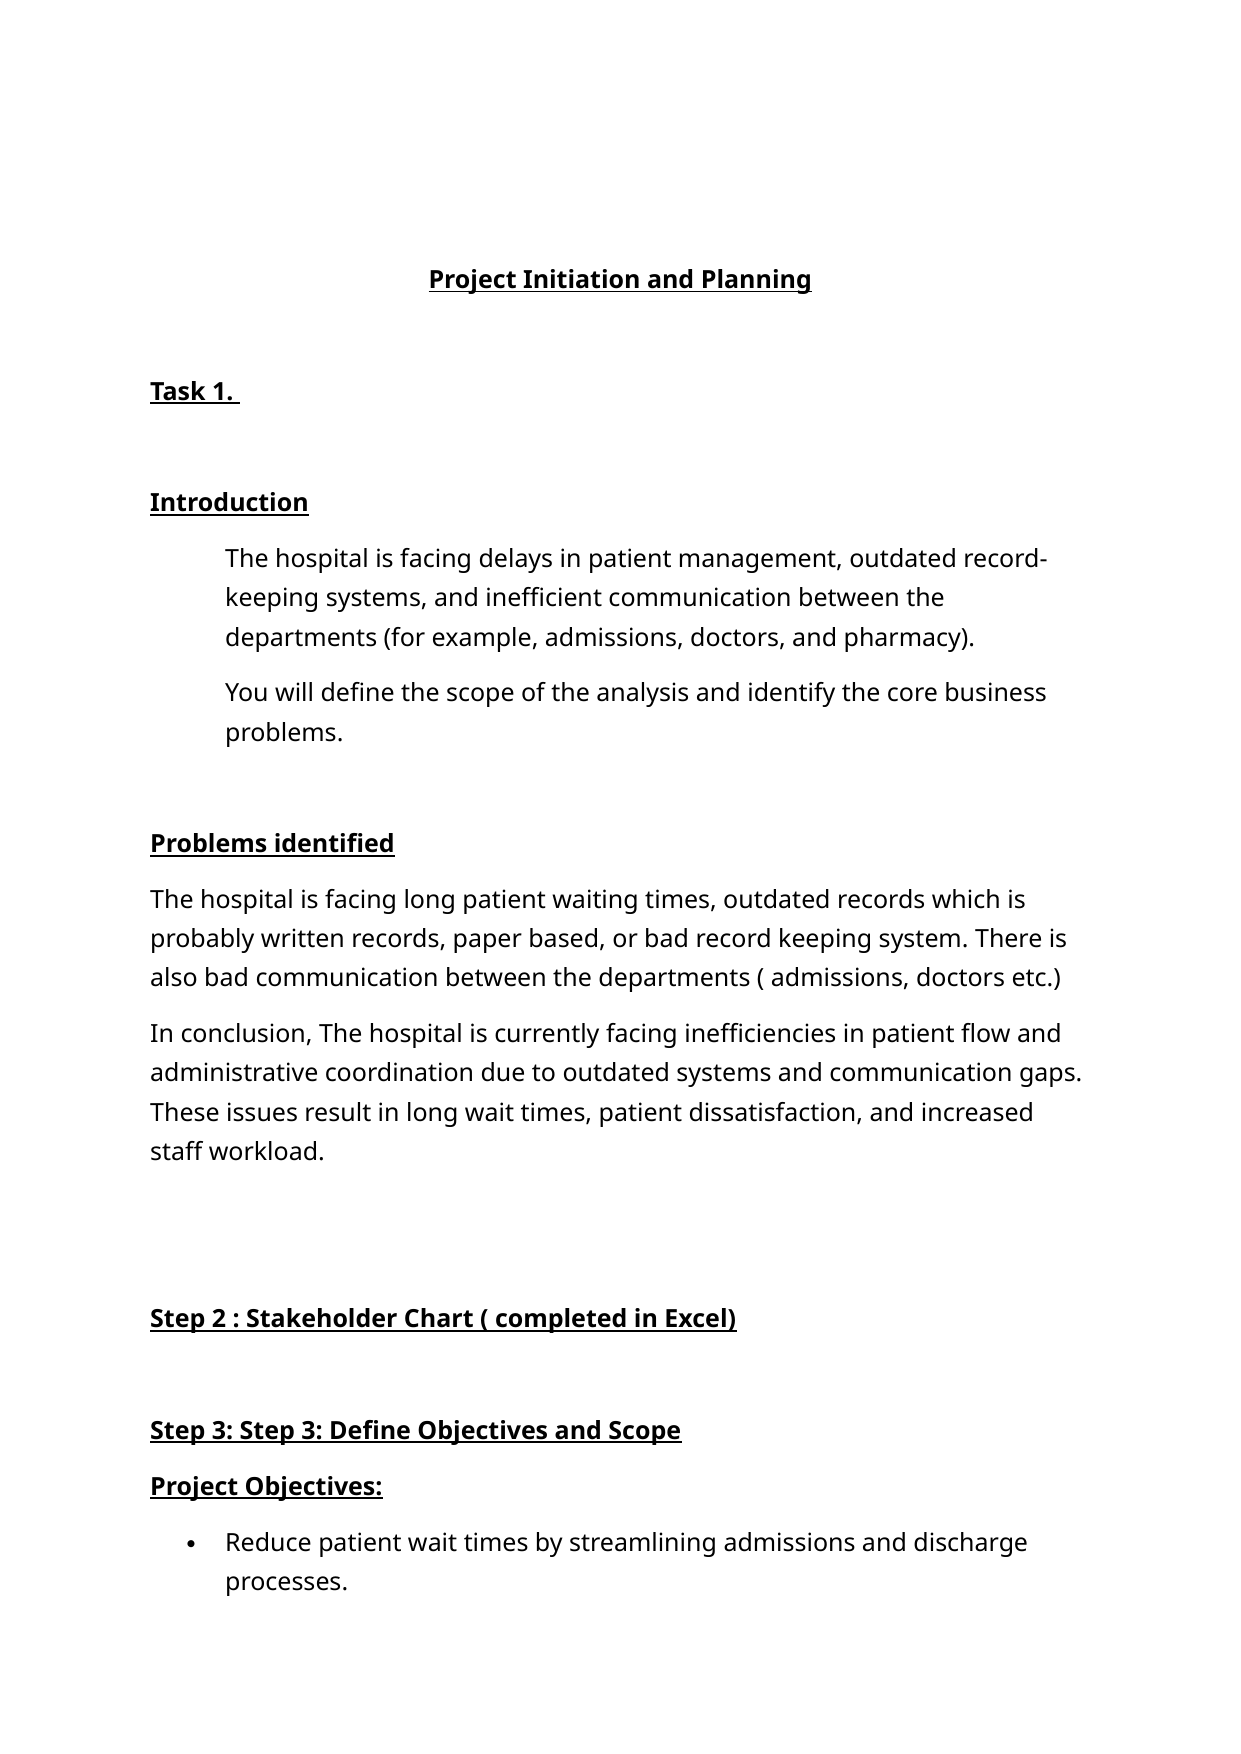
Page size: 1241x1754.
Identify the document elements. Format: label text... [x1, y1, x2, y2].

text You will define the scope of the analysis and identify the core business problems. [225, 675, 1090, 748]
list Reduce patient wait times by streamlining admissions and discharge processes. [187, 1524, 1090, 1597]
text Problems identified [150, 826, 1090, 860]
text Step 3: Step 3: Define Objectives and Scope [150, 1412, 1090, 1447]
text In conclusion, The hospital is currently facing inefficiencies in patient flow and administrative coordination due to outdated systems and communication gaps. These issues result in long wait times, patient dissatisfaction, and increased staff workload. [150, 1016, 1090, 1167]
text Introduction [150, 485, 1090, 519]
text The hospital is facing long patient waiting times, outdated records which is probably written records, paper based, or bad record keeping system. There is also bad communication between the departments ( admissions, doctors etc.) [150, 882, 1090, 994]
text Project Initiation and Planning [150, 262, 1090, 296]
text Task 1. [150, 373, 1090, 407]
text The hospital is facing delays in patient management, outdated record-keeping systems, and inefficient communication between the departments (for example, admissions, doctors, and pharmacy). [225, 541, 1090, 653]
text Step 2 : Stakeholder Chart ( completed in Excel) [150, 1301, 1090, 1335]
text Project Objectives: [150, 1468, 1090, 1502]
